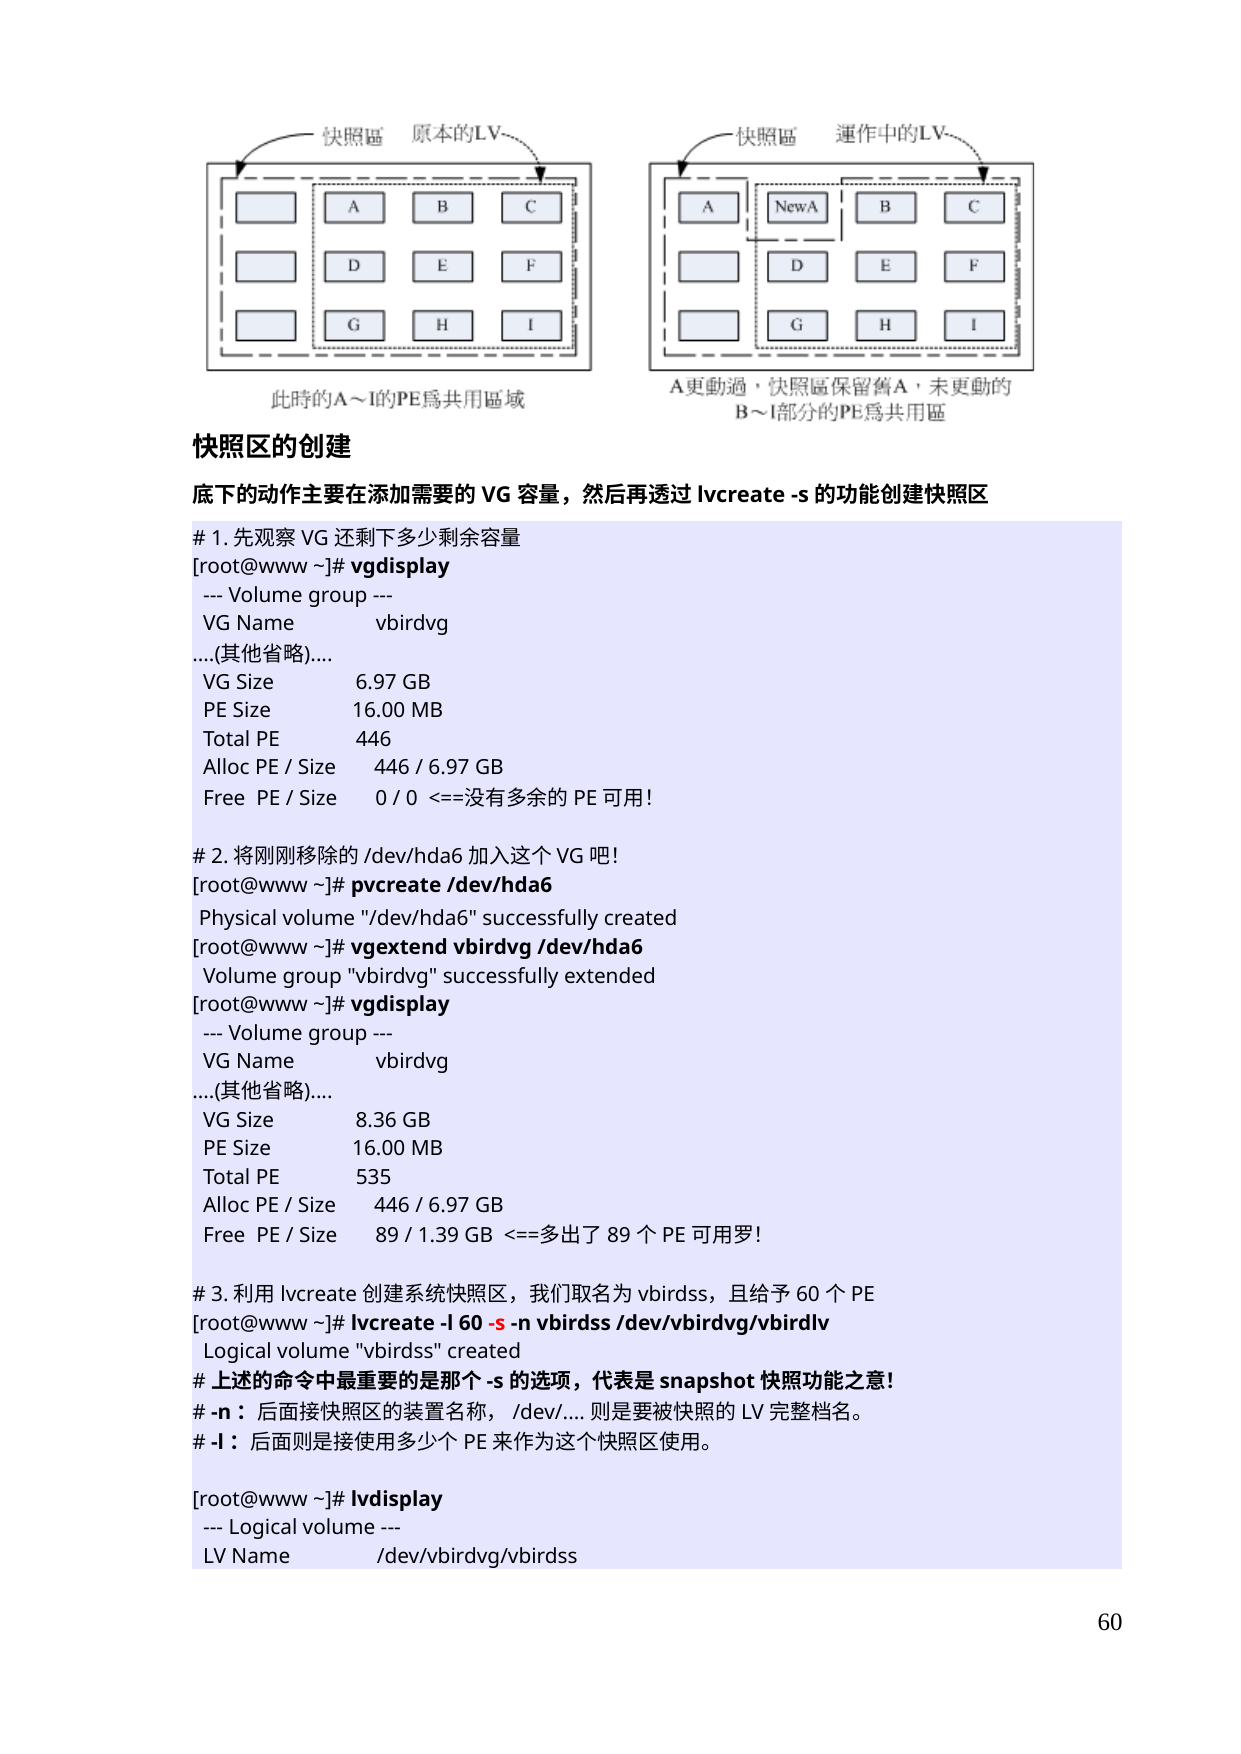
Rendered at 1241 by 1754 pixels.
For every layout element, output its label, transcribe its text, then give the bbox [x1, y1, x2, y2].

text PE Size 16.00 MB [192, 696, 1122, 724]
text # 3. 利用 lvcreate 创建系统快照区，我们取名为 vbirdss，且给予 60 个 PE [192, 1277, 1122, 1308]
text # 2. 将刚刚移除的 /dev/hda6 加入这个 VG 吧！ [192, 839, 1122, 870]
text --- Volume group --- [192, 1018, 1122, 1046]
text VG Size 8.36 GB [192, 1105, 1122, 1133]
text Alloc PE / Size 446 / 6.97 GB [192, 752, 1122, 781]
text --- Volume group --- [192, 580, 1122, 608]
text Volume group "vbirdvg" successfully extended [192, 961, 1122, 989]
text [root@www ~]# lvdisplay [192, 1484, 1122, 1512]
text VG Name vbirdvg [192, 608, 1122, 637]
text # 1. 先观察 VG 还剩下多少剩余容量 [192, 521, 1122, 551]
text --- Logical volume --- [192, 1512, 1122, 1541]
text VG Name vbirdvg [192, 1046, 1122, 1074]
text Physical volume "/dev/hda6" successfully created [192, 898, 1122, 932]
text VG Size 6.97 GB [192, 667, 1122, 696]
text # -n ：后面接快照区的装置名称， /dev/.... 则是要被快照的 LV 完整档名。 [192, 1395, 1122, 1425]
text [root@www ~]# vgextend vbirdvg /dev/hda6 [192, 932, 1122, 961]
text Free PE / Size 89 / 1.39 GB <==多出了 89 个 PE 可用罗！ [192, 1219, 1122, 1249]
text # 上述的命令中最重要的是那个 -s 的选项，代表是 snapshot 快照功能之意！ [192, 1364, 1122, 1395]
text ....(其他省略).... [192, 1074, 1122, 1105]
text [root@www ~]# vgdisplay [192, 551, 1122, 580]
text LV Name /dev/vbirdvg/vbirdss [192, 1541, 1122, 1569]
text Total PE 446 [192, 724, 1122, 752]
text [root@www ~]# vgdisplay [192, 989, 1122, 1018]
text [root@www ~]# lvcreate -l 60 -s -n vbirdss /dev/vbirdvg/vbirdlv [192, 1308, 1122, 1336]
text PE Size 16.00 MB [192, 1133, 1122, 1162]
text 底下的动作主要在添加需要的 VG 容量，然后再透过 lvcreate -s 的功能创建快照区 [192, 477, 1122, 509]
text Free PE / Size 0 / 0 <==没有多余的 PE 可用！ [192, 781, 1122, 811]
text 快照区的创建 [192, 118, 1122, 464]
text ....(其他省略).... [192, 637, 1122, 667]
text Logical volume "vbirdss" created [192, 1336, 1122, 1364]
text Alloc PE / Size 446 / 6.97 GB [192, 1190, 1122, 1219]
text [root@www ~]# pvcreate /dev/hda6 [192, 870, 1122, 898]
picture [206, 118, 1035, 426]
text # -l ：后面则是接使用多少个 PE 来作为这个快照区使用。 [192, 1425, 1122, 1456]
text Total PE 535 [192, 1162, 1122, 1190]
